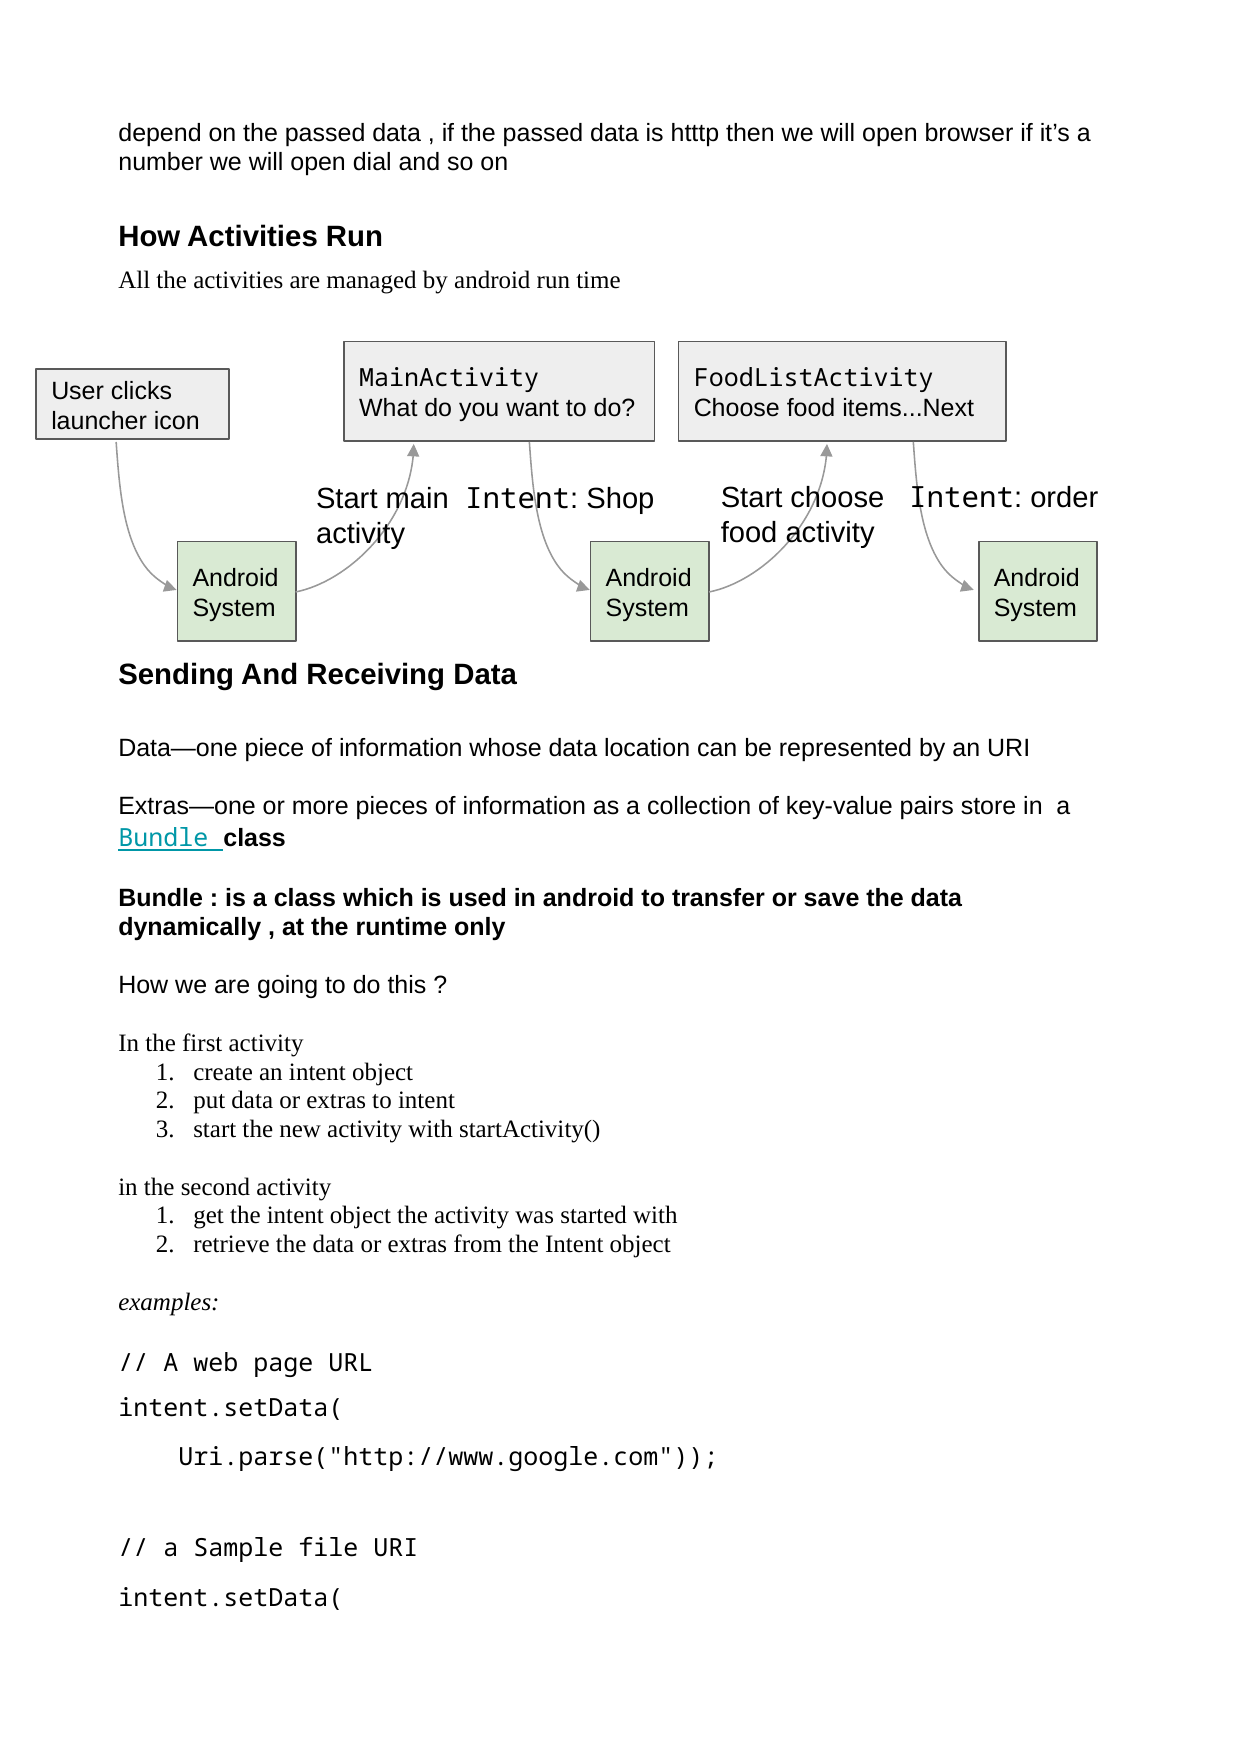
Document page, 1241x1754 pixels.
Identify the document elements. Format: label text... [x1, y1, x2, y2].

text in the second activity [118, 1143, 1122, 1200]
list create an intent object [156, 1057, 1122, 1085]
subtitle How Activities Run [118, 219, 1122, 253]
title How we are going to do this ? [118, 970, 1122, 999]
title Uri.parse("http://www.google.com")); [118, 1439, 1122, 1473]
list put data or extras to intent [156, 1085, 1122, 1114]
title Extras—one or more pieces of information as a collection of key-value pairs store in a Bundle class [118, 791, 1122, 854]
list retrieve the data or extras from the Intent object [156, 1229, 1122, 1258]
title // A web page URL [118, 1345, 1122, 1379]
list start the new activity with startActivity() [156, 1114, 1122, 1143]
text examples: [118, 1287, 1122, 1315]
text All the activities are managed by android run time [118, 265, 1122, 294]
title // a Sample file URI [118, 1530, 1122, 1564]
text In the first activity [118, 1028, 1122, 1057]
title Data—one piece of information whose data location can be represented by an URI [118, 733, 1122, 762]
title intent.setData( [118, 1580, 1122, 1614]
text depend on the passed data , if the passed data is htttp then we will open browser if it’s a number we will open dial and so on [118, 118, 1122, 176]
subtitle Sending And Receiving Data [118, 657, 1122, 691]
title Bundle : is a class which is used in android to transfer or save the data dynamically , at the runtime only [118, 883, 1122, 941]
list get the intent object the activity was started with [156, 1200, 1122, 1229]
title intent.setData( [118, 1389, 1122, 1423]
